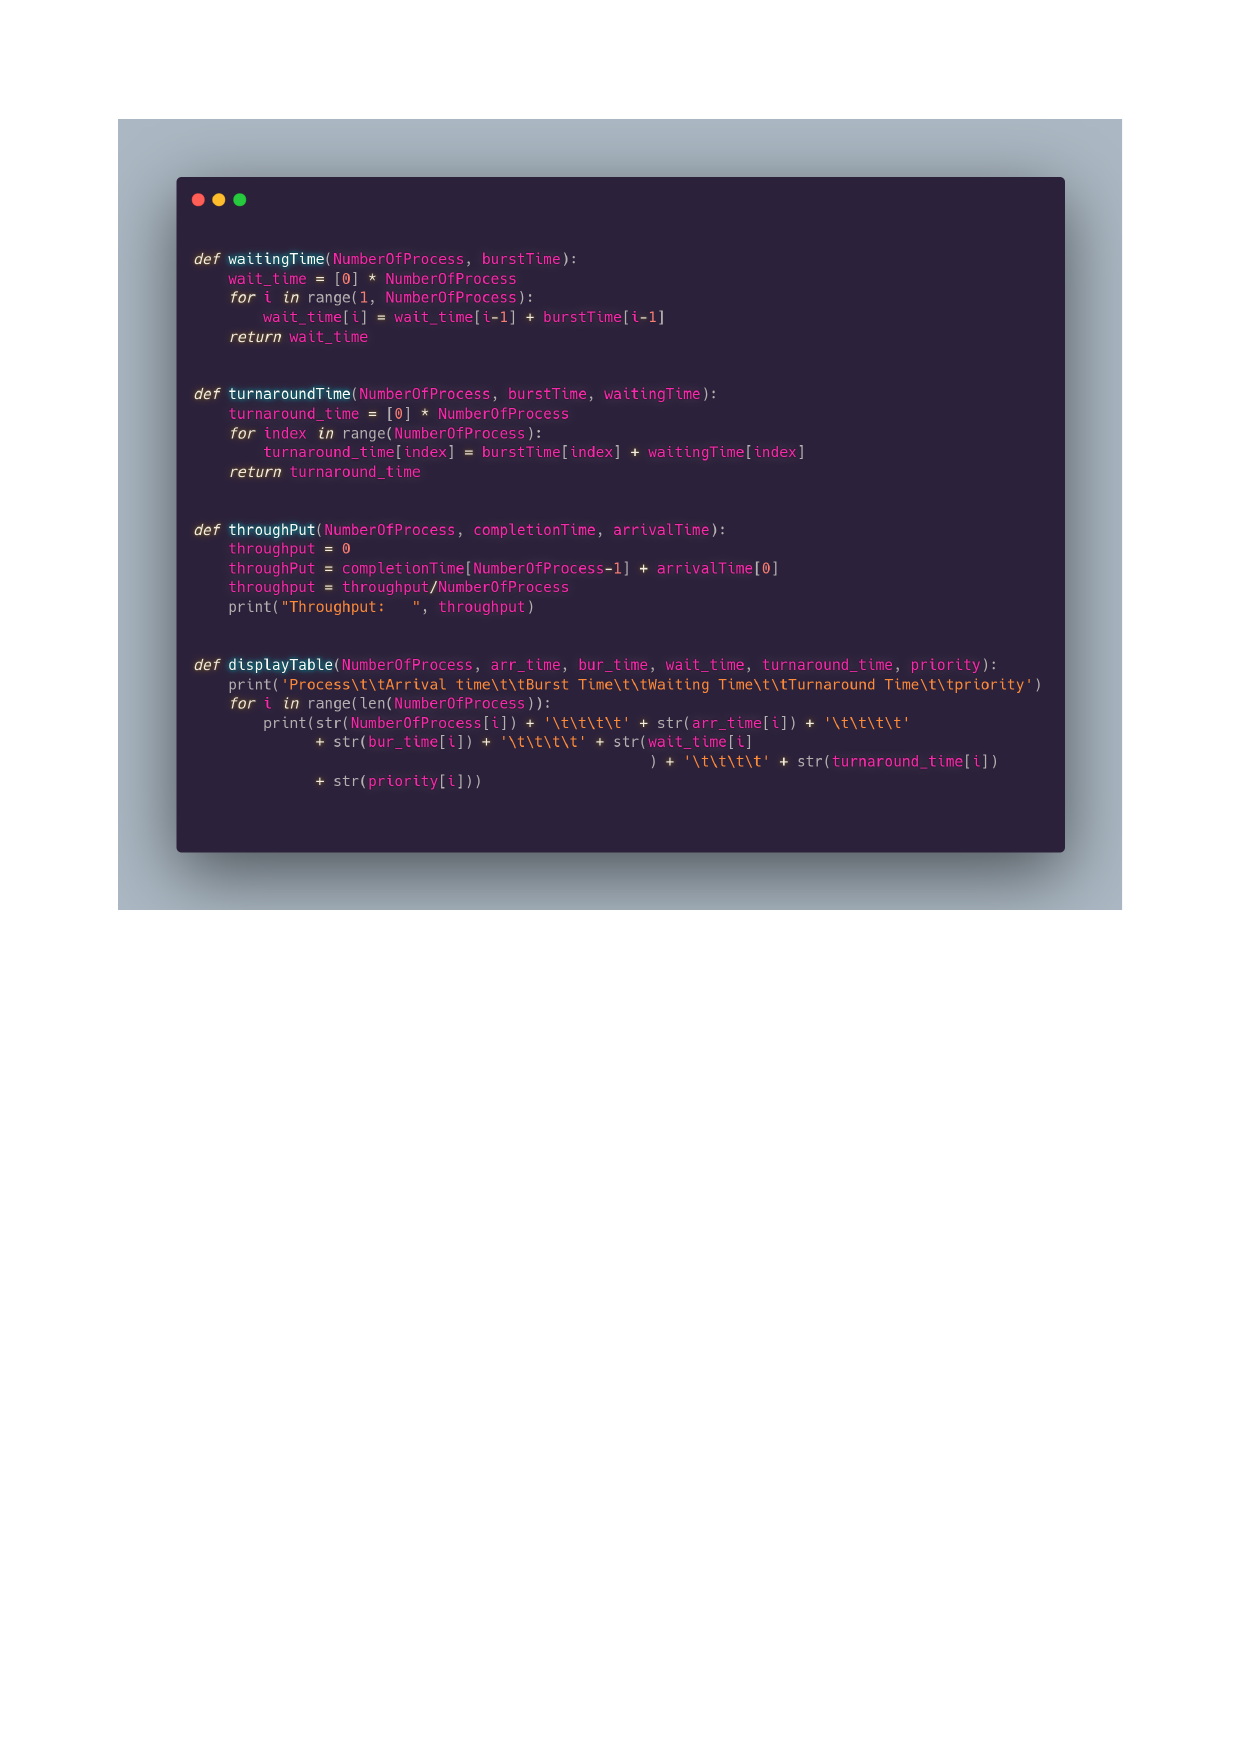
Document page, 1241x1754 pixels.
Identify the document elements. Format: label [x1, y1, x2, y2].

picture [118, 118, 1123, 910]
